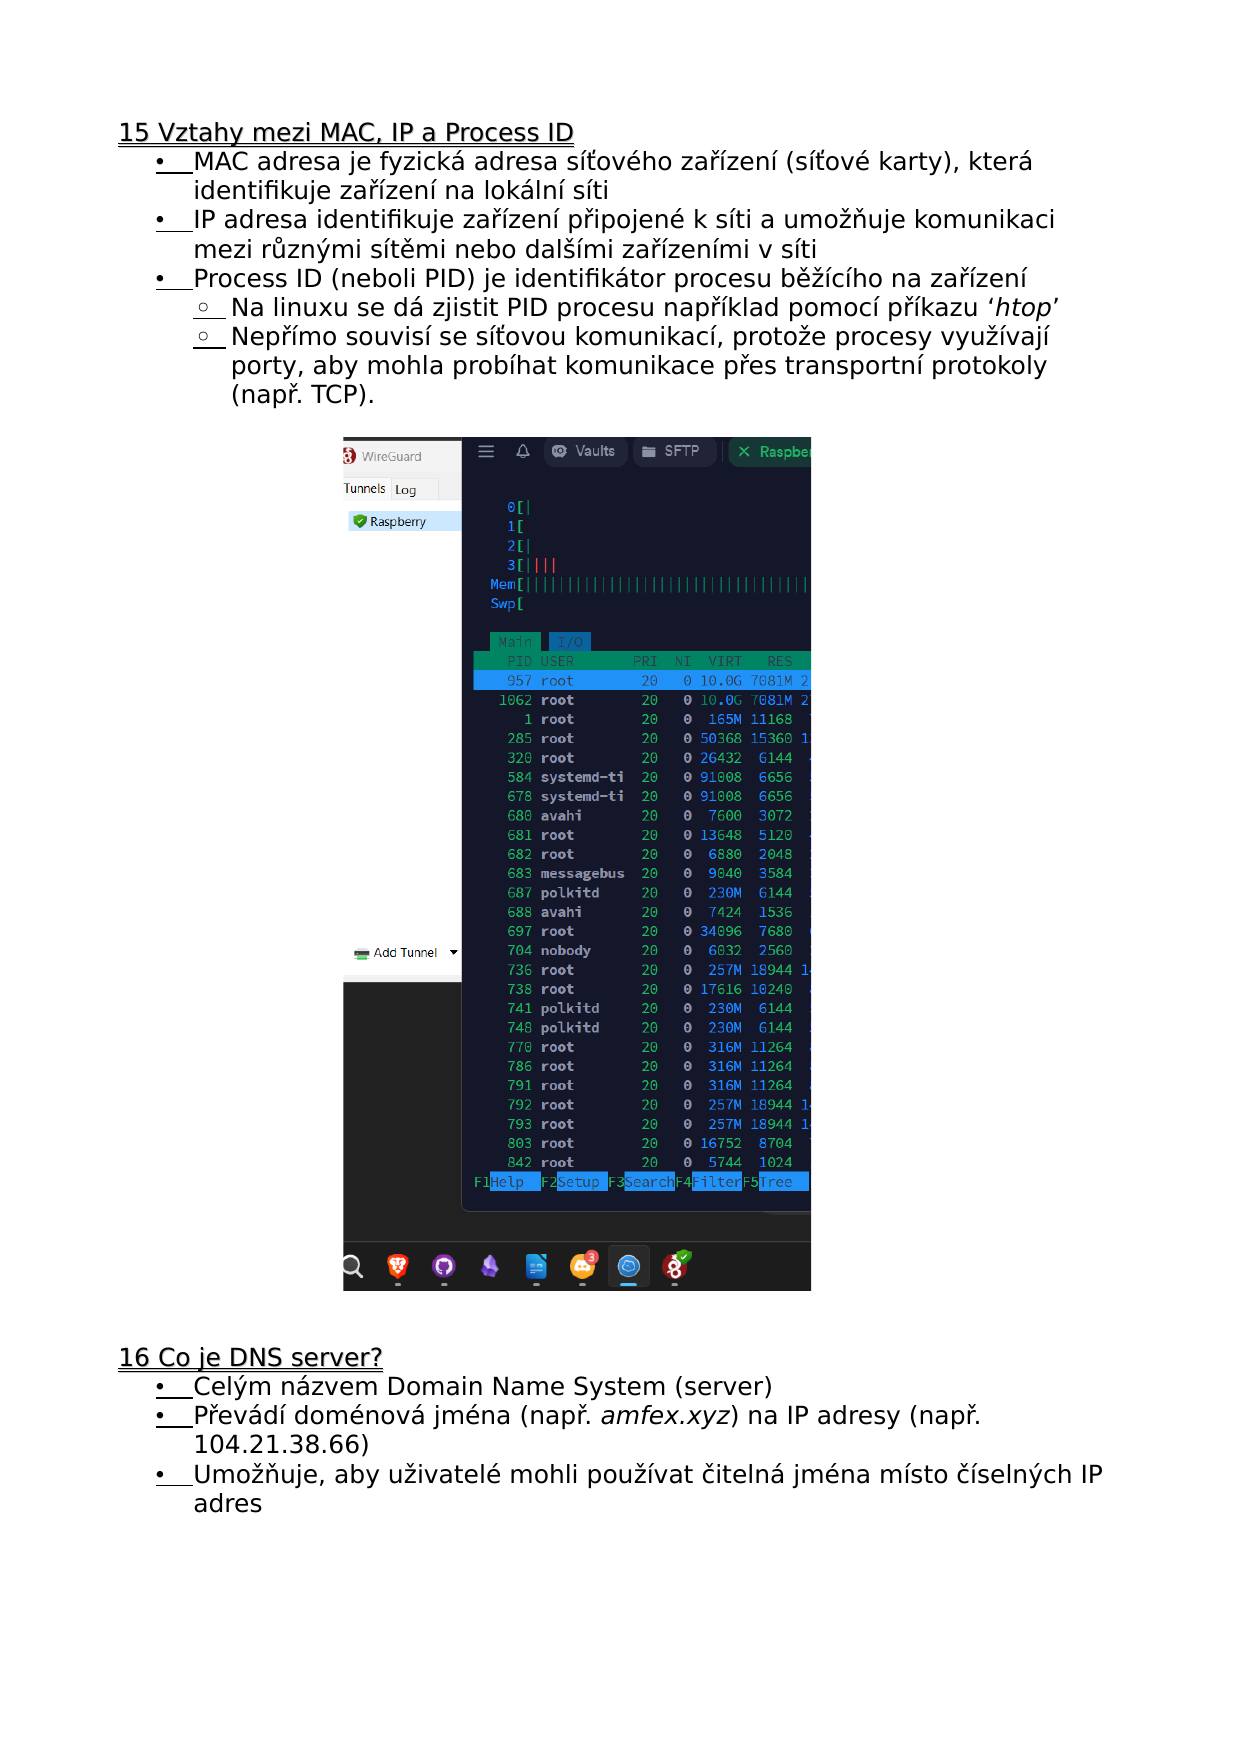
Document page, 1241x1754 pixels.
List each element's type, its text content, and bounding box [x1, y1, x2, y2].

list MAC adresa je fyzická adresa síťového zařízení (síťové karty), která identifikuje zařízení na lokální síti [156, 147, 1122, 206]
list Na linuxu se dá zjistit PID procesu například pomocí příkazu ‘htop’ [193, 293, 1122, 322]
text 16 Co je DNS server? [118, 1343, 1122, 1372]
list Process ID (neboli PID) je identifikátor procesu běžícího na zařízení [156, 264, 1122, 293]
picture [343, 437, 812, 1291]
list Nepřímo souvisí se síťovou komunikací, protože procesy využívají porty, aby mohla probíhat komunikace přes transportní protokoly (např. TCP). [193, 322, 1122, 410]
list IP adresa identifikuje zařízení připojené k síti a umožňuje komunikaci mezi různými sítěmi nebo dalšími zařízeními v síti [156, 206, 1122, 264]
text 15 Vztahy mezi MAC, IP a Process ID [118, 118, 1122, 147]
list Převádí doménová jména (např. amfex.xyz) na IP adresy (např. 104.21.38.66) [156, 1401, 1122, 1460]
list Umožňuje, aby uživatelé mohli používat čitelná jména místo číselných IP adres [156, 1460, 1122, 1518]
list Celým názvem Domain Name System (server) [156, 1372, 1122, 1401]
